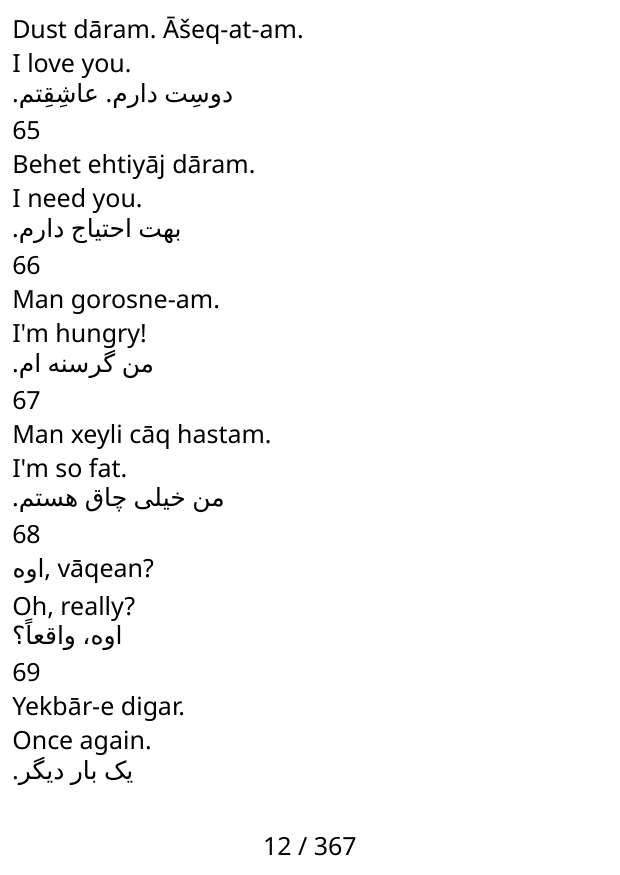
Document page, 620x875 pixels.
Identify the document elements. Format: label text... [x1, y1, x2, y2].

text Man gorosne‌-am. [12, 282, 607, 316]
text بهت احتیاج دارم. [12, 215, 607, 247]
text 65 [12, 113, 607, 147]
text Man xeyli cāq hastam. [12, 416, 607, 450]
text اوه، واقعاً؟ [12, 622, 607, 655]
text Dust dāram. Āšeq-at-am. [12, 12, 607, 46]
text دوسِت دارم. عاشِقِتم. [12, 80, 607, 113]
text 68 [12, 517, 607, 551]
text Oh, really? [12, 588, 607, 622]
text Once again. [12, 723, 607, 757]
text Yekbār-e digar. [12, 689, 607, 723]
text اوه, vāqean? [12, 551, 607, 588]
text I'm so fat. [12, 450, 607, 484]
text یک بار دیگر. [12, 757, 607, 789]
text I love you. [12, 46, 607, 80]
text 69 [12, 655, 607, 689]
text I need you. [12, 181, 607, 215]
text I'm hungry! [12, 316, 607, 350]
text 67 [12, 382, 607, 416]
text من گرسنه ام. [12, 350, 607, 382]
text Behet ehtiyāj dāram. [12, 147, 607, 181]
text من خیلی چاق هستم. [12, 484, 607, 517]
text 66 [12, 247, 607, 282]
